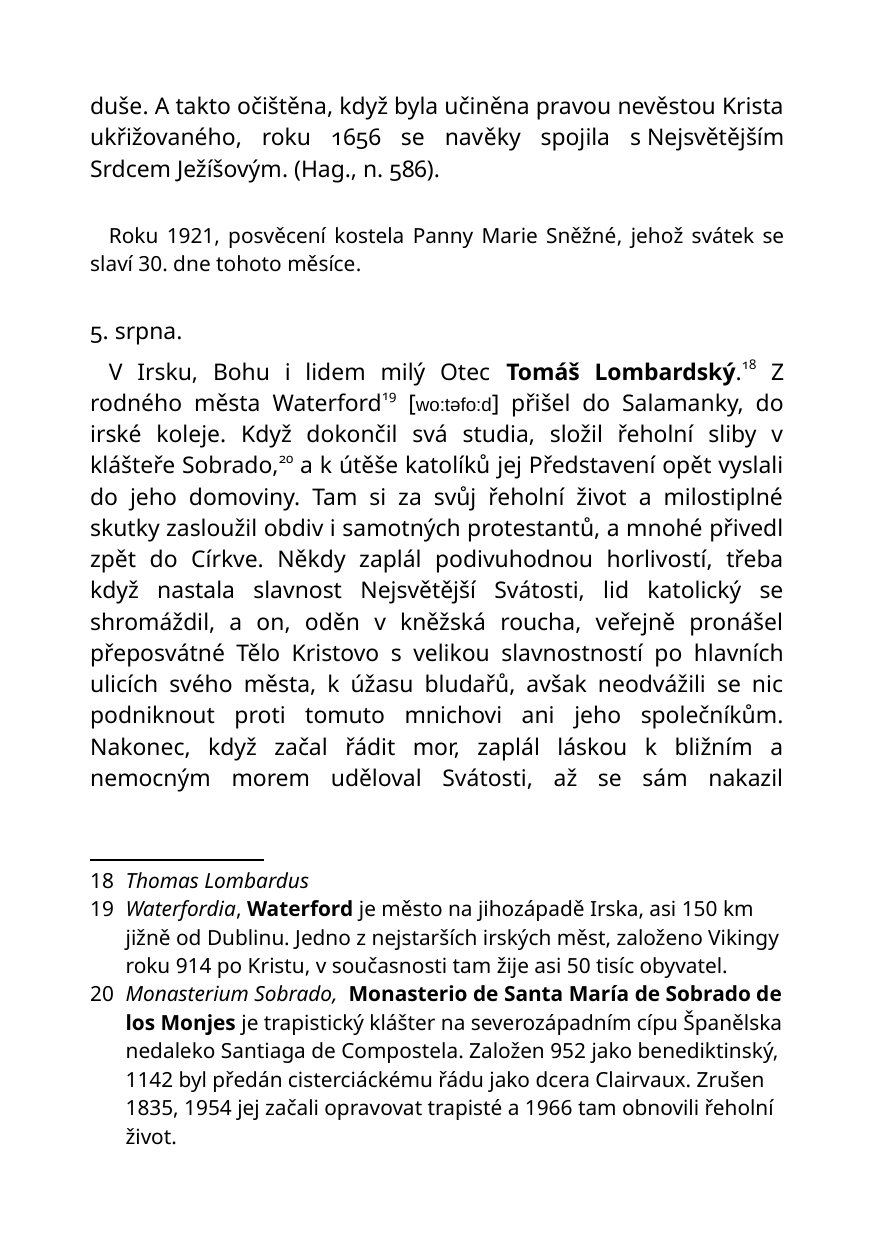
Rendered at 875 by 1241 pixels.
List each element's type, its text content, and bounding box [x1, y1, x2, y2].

text Waterfordia, Waterford je město na jihozápadě Irska, asi 150 km jižně od Dublinu. Jedno z nejstarších irských měst, založeno Vikingy roku 914 po Kristu, v současnosti tam žije asi 50 tisíc obyvatel. [90, 894, 784, 979]
text 5. srpna. [90, 315, 784, 346]
text Thomas Lombardus [90, 866, 784, 894]
text Roku 1921, posvěcení kostela Panny Marie Sněžné, jehož svátek se slaví 30. dne tohoto měsíce. [90, 221, 784, 278]
text Monasterium Sobrado, Monasterio de Santa María de Sobrado de los Monjes je trapistický klášter na severozápadním cípu Španělska nedaleko Santiaga de Compostela. Založen 952 jako benediktinský, 1142 byl předán cisterciáckému řádu jako dcera Clairvaux. Zrušen 1835, 1954 jej začali opravovat trapisté a 1966 tam obnovili řeholní život. [90, 979, 784, 1150]
text V Irsku, Bohu i lidem milý Otec Tomáš Lombardský. Z rodného města Waterford [wo:təfo:d] přišel do Salamanky, do irské koleje. Když dokončil svá studia, složil řeholní sliby v klášteře Sobrado, a k útěše katolíků jej Představení opět vyslali do jeho domoviny. Tam si za svůj řeholní život a milostiplné skutky zasloužil obdiv i samotných protestantů, a mnohé přivedl zpět do Církve. Někdy zaplál podivuhodnou horlivostí, třeba když nastala slavnost Nejsvětější Svátosti, lid katolický se shromáždil, a on, oděn v kněžská roucha, veřejně pronášel přeposvátné Tělo Kristovo s velikou slavnostností po hlavních ulicích svého města, k úžasu bludařů, avšak neodvážili se nic podniknout proti tomuto mnichovi ani jeho společníkům. Nakonec, když začal řádit mor, zaplál láskou k bližním a nemocným morem uděloval Svátosti, až se sám nakazil [90, 355, 784, 793]
text duše. A takto očištěna, když byla učiněna pravou nevěstou Krista ukřižovaného, roku 1656 se navěky spojila s Nejsvětějším Srdcem Ježíšovým. (Hag., n. 586). [90, 90, 784, 184]
